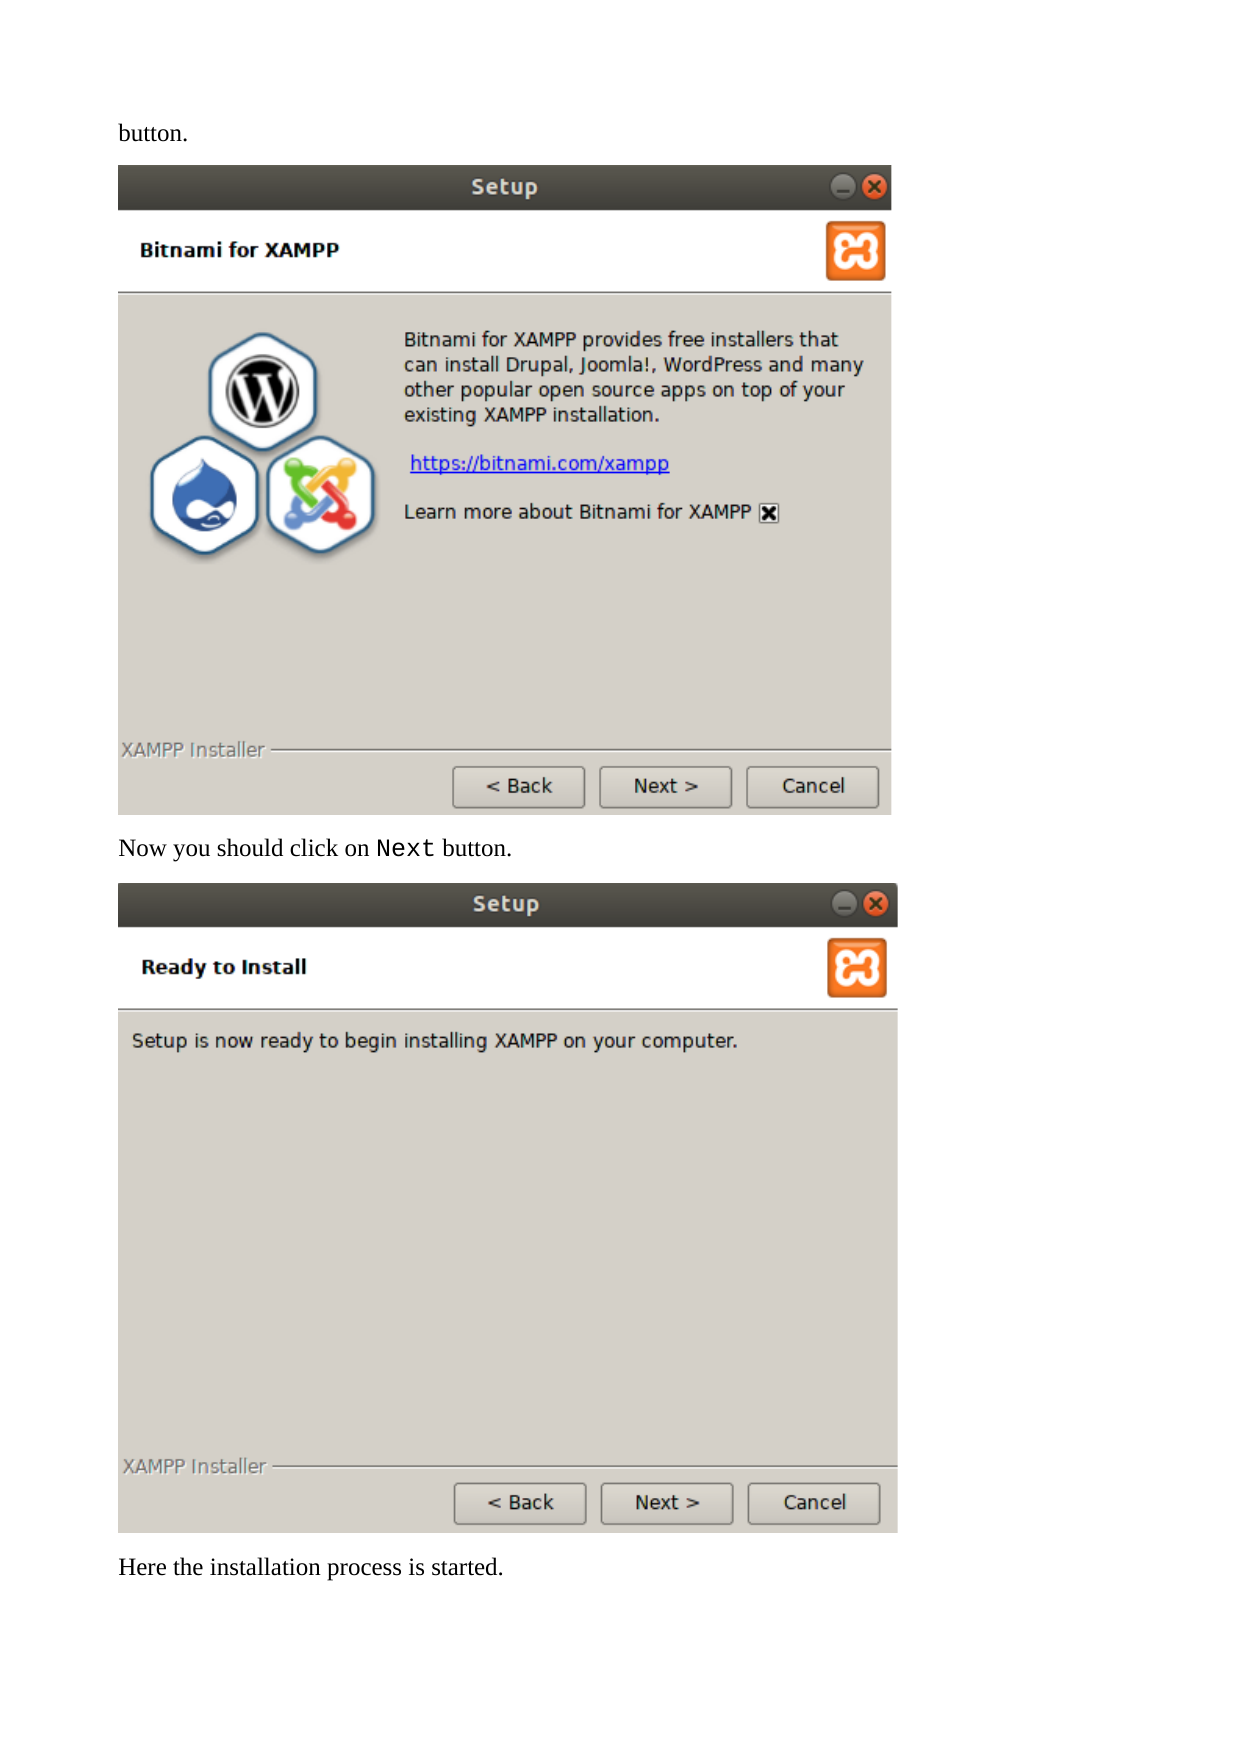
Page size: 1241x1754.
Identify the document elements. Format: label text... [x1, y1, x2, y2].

picture [118, 883, 898, 1533]
text Now you should click on Next button. [118, 833, 1122, 864]
text button. [118, 118, 1122, 147]
picture [118, 165, 892, 815]
text Here the installation process is started. [118, 1552, 1122, 1581]
